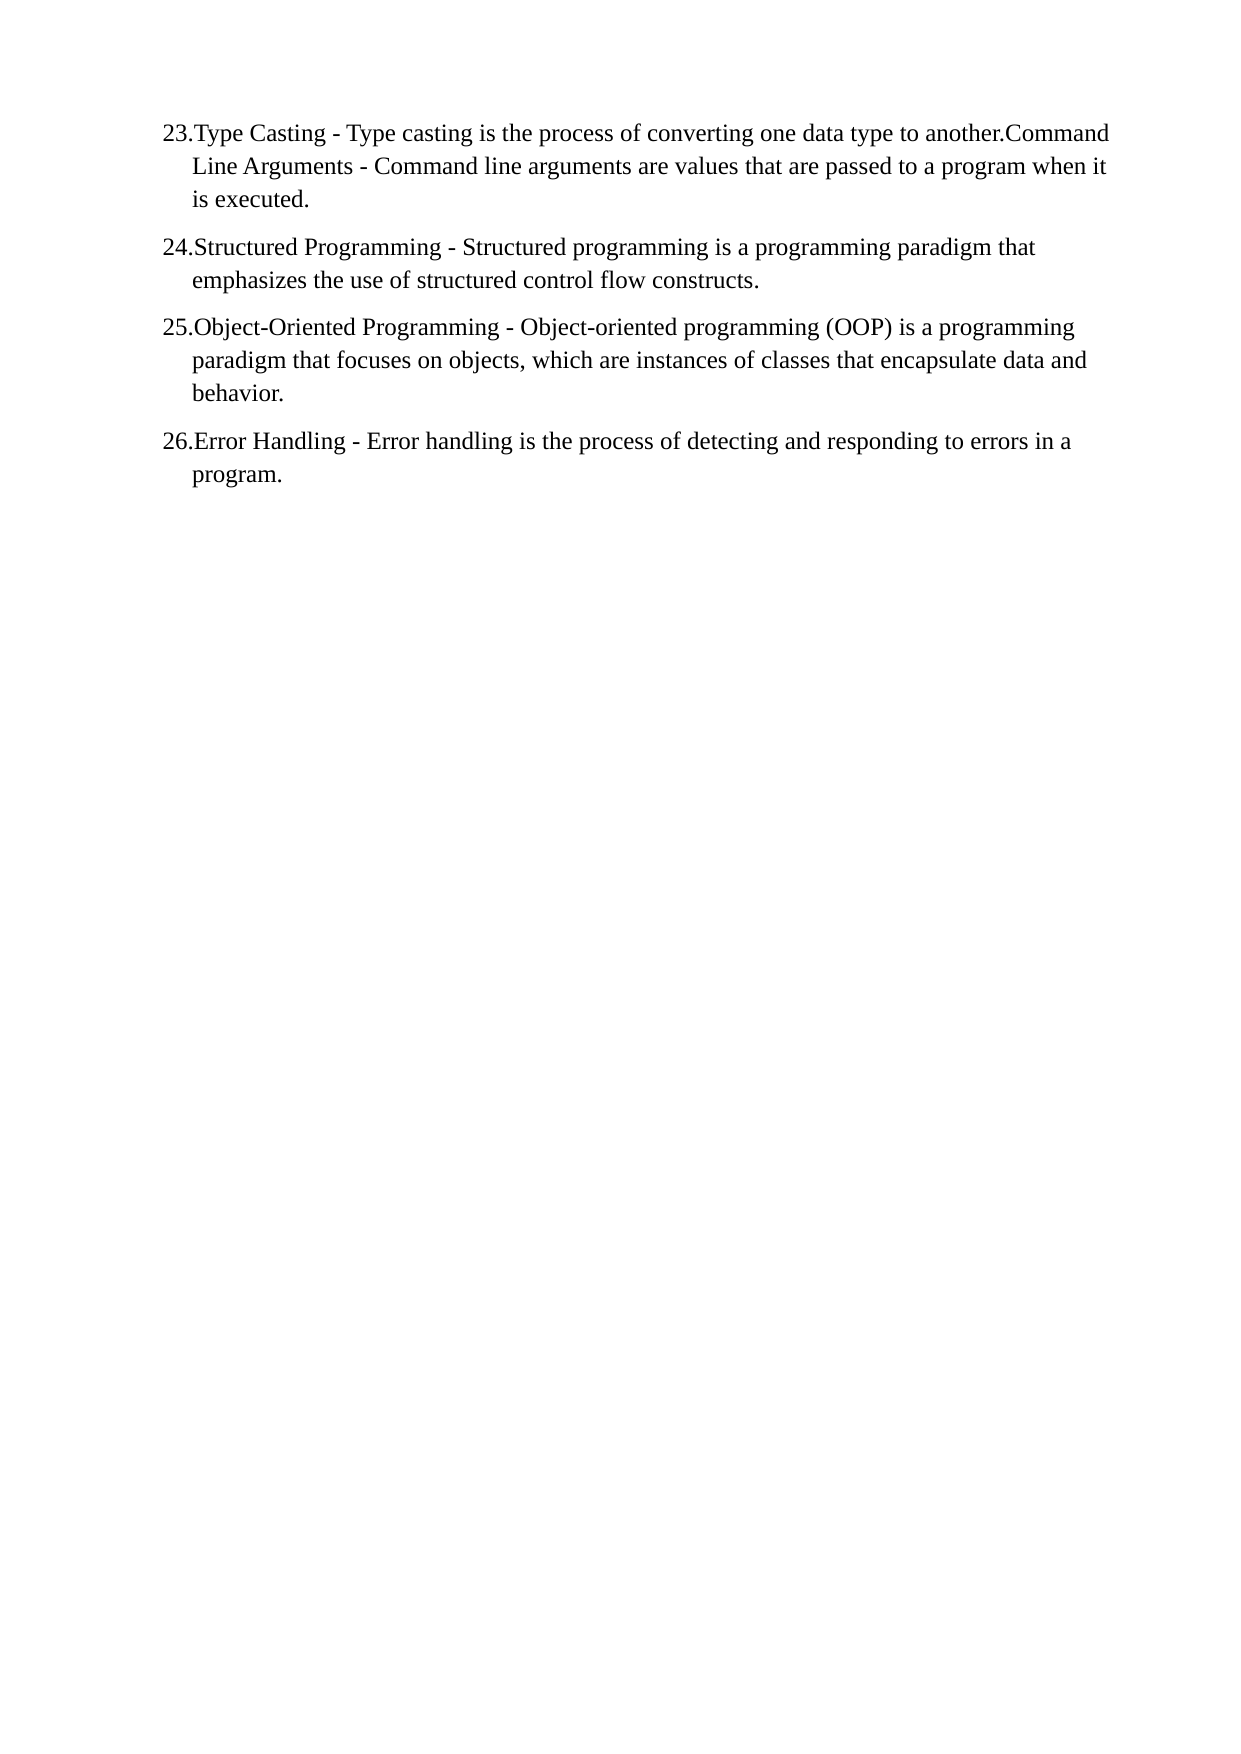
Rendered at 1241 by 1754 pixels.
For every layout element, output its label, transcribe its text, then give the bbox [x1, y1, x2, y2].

list Object-Oriented Programming - Object-oriented programming (OOP) is a programming paradigm that focuses on objects, which are instances of classes that encapsulate data and behavior. [162, 312, 1122, 407]
list Type Casting - Type casting is the process of converting one data type to another.Command Line Arguments - Command line arguments are values that are passed to a program when it is executed. [162, 118, 1122, 213]
list Structured Programming - Structured programming is a programming paradigm that emphasizes the use of structured control flow constructs. [162, 232, 1122, 293]
list Error Handling - Error handling is the process of detecting and responding to errors in a program. [162, 426, 1122, 488]
